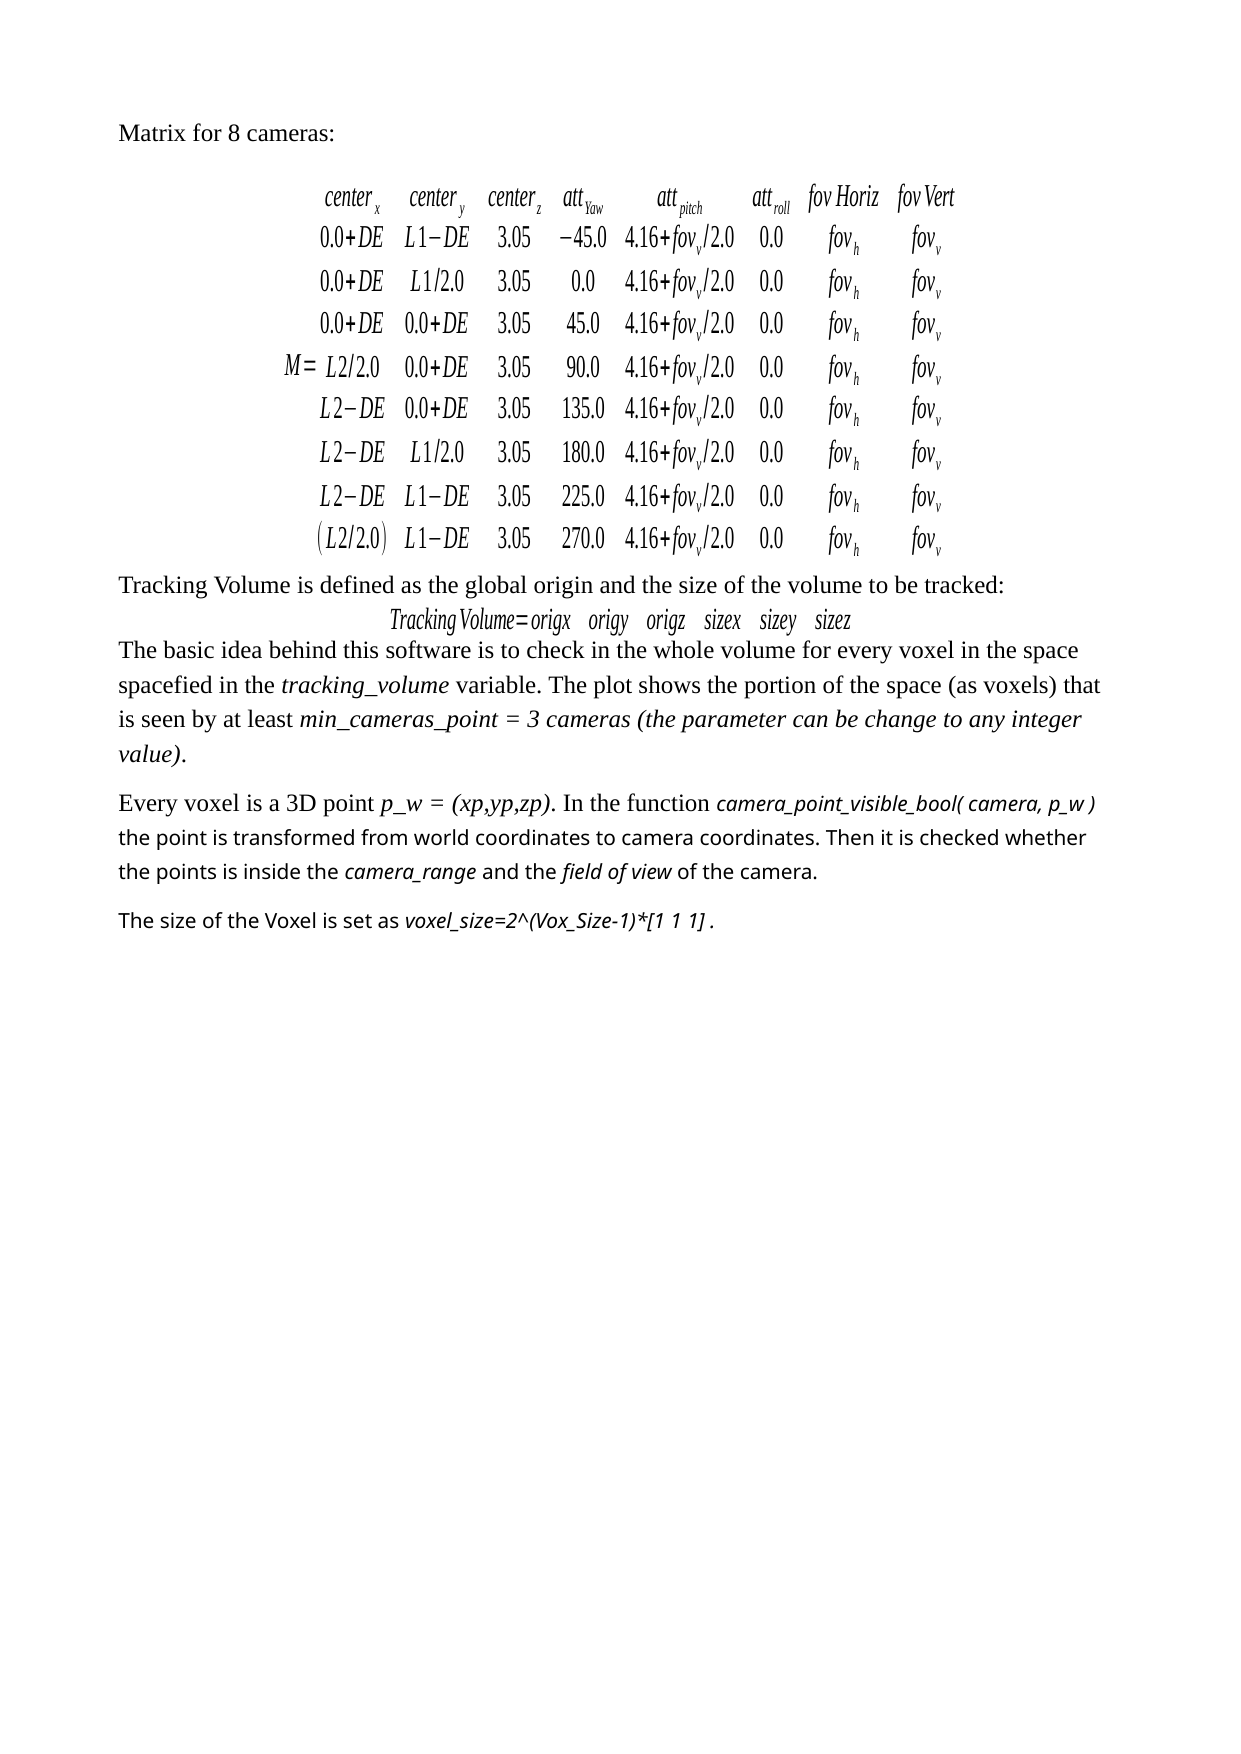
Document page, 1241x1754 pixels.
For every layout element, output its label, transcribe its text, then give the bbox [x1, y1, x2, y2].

text The basic idea behind this software is to check in the whole volume for every voxel in the space spacefied in the tracking_volume variable. The plot shows the portion of the space (as voxels) that is seen by at least min_cameras_point = 3 cameras (the parameter can be change to any integer value). [118, 636, 1122, 768]
text Tracking Volume is defined as the global origin and the size of the volume to be tracked: [118, 570, 1122, 598]
text Every voxel is a 3D point p_w = (xp,yp,zp). In the function camera_point_visible_bool( camera, p_w ) the point is transformed from world coordinates to camera coordinates. Then it is checked whether the points is inside the camera_range and the field of view of the camera. [118, 788, 1122, 886]
text The size of the Voxel is set as voxel_size=2^(Vox_Size-1)*[1 1 1] . [118, 906, 1122, 934]
text Matrix for 8 cameras: [118, 118, 1122, 147]
